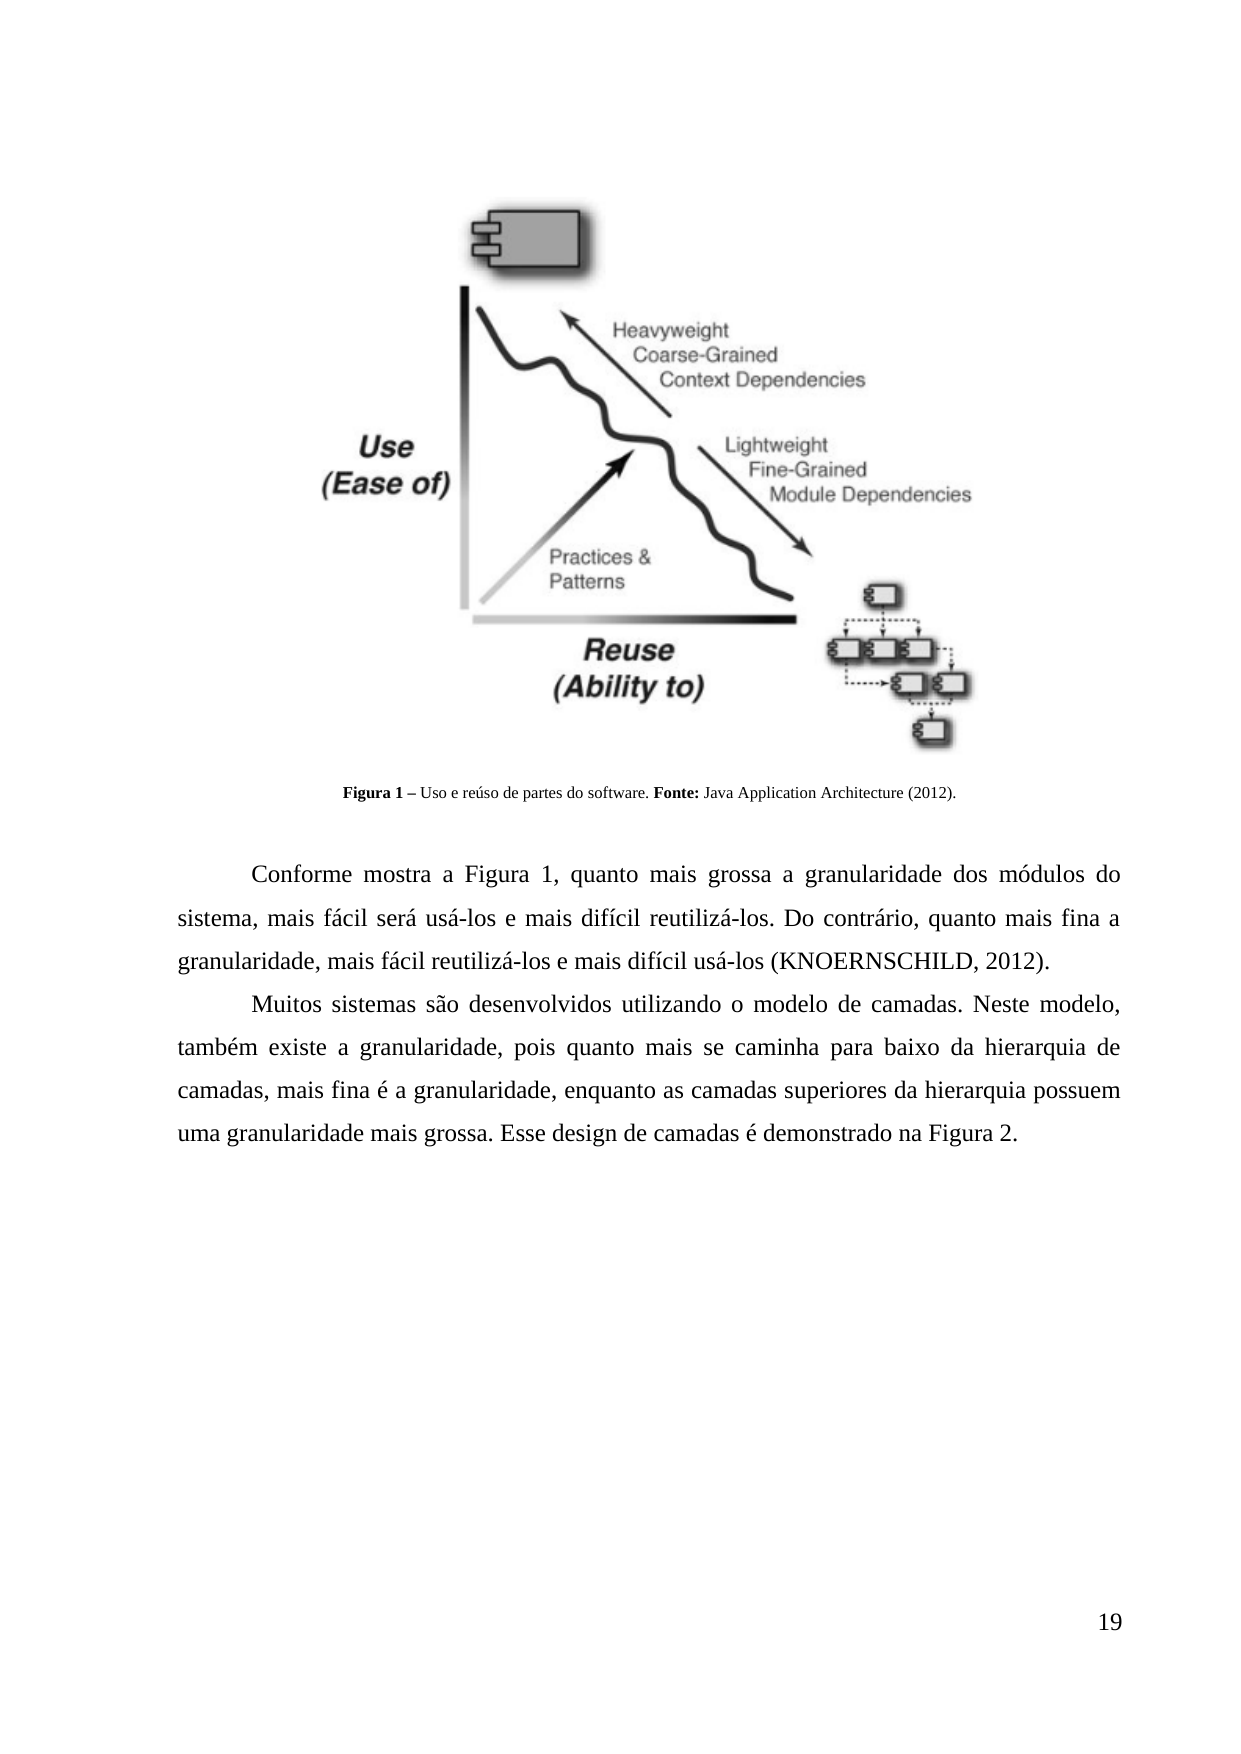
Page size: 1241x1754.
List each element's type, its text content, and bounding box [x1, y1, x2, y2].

picture [283, 177, 1016, 783]
text Conforme mostra a Figura 1, quanto mais grossa a granularidade dos módulos do sistema, mais fácil será usá-los e mais difícil reutilizá-los. Do contrário, quanto mais fina a granularidade, mais fácil reutilizá-los e mais difícil usá-los (KNOERNSCHILD, 2012). [177, 859, 1122, 974]
text Figura 1 – Uso e reúso de partes do software. Fonte: Java Application Architecture (2012). [283, 783, 1016, 802]
text Muitos sistemas são desenvolvidos utilizando o modelo de camadas. Neste modelo, também existe a granularidade, pois quanto mais se caminha para baixo da hierarquia de camadas, mais fina é a granularidade, enquanto as camadas superiores da hierarquia possuem uma granularidade mais grossa. Esse design de camadas é demonstrado na Figura 2. [177, 989, 1122, 1147]
